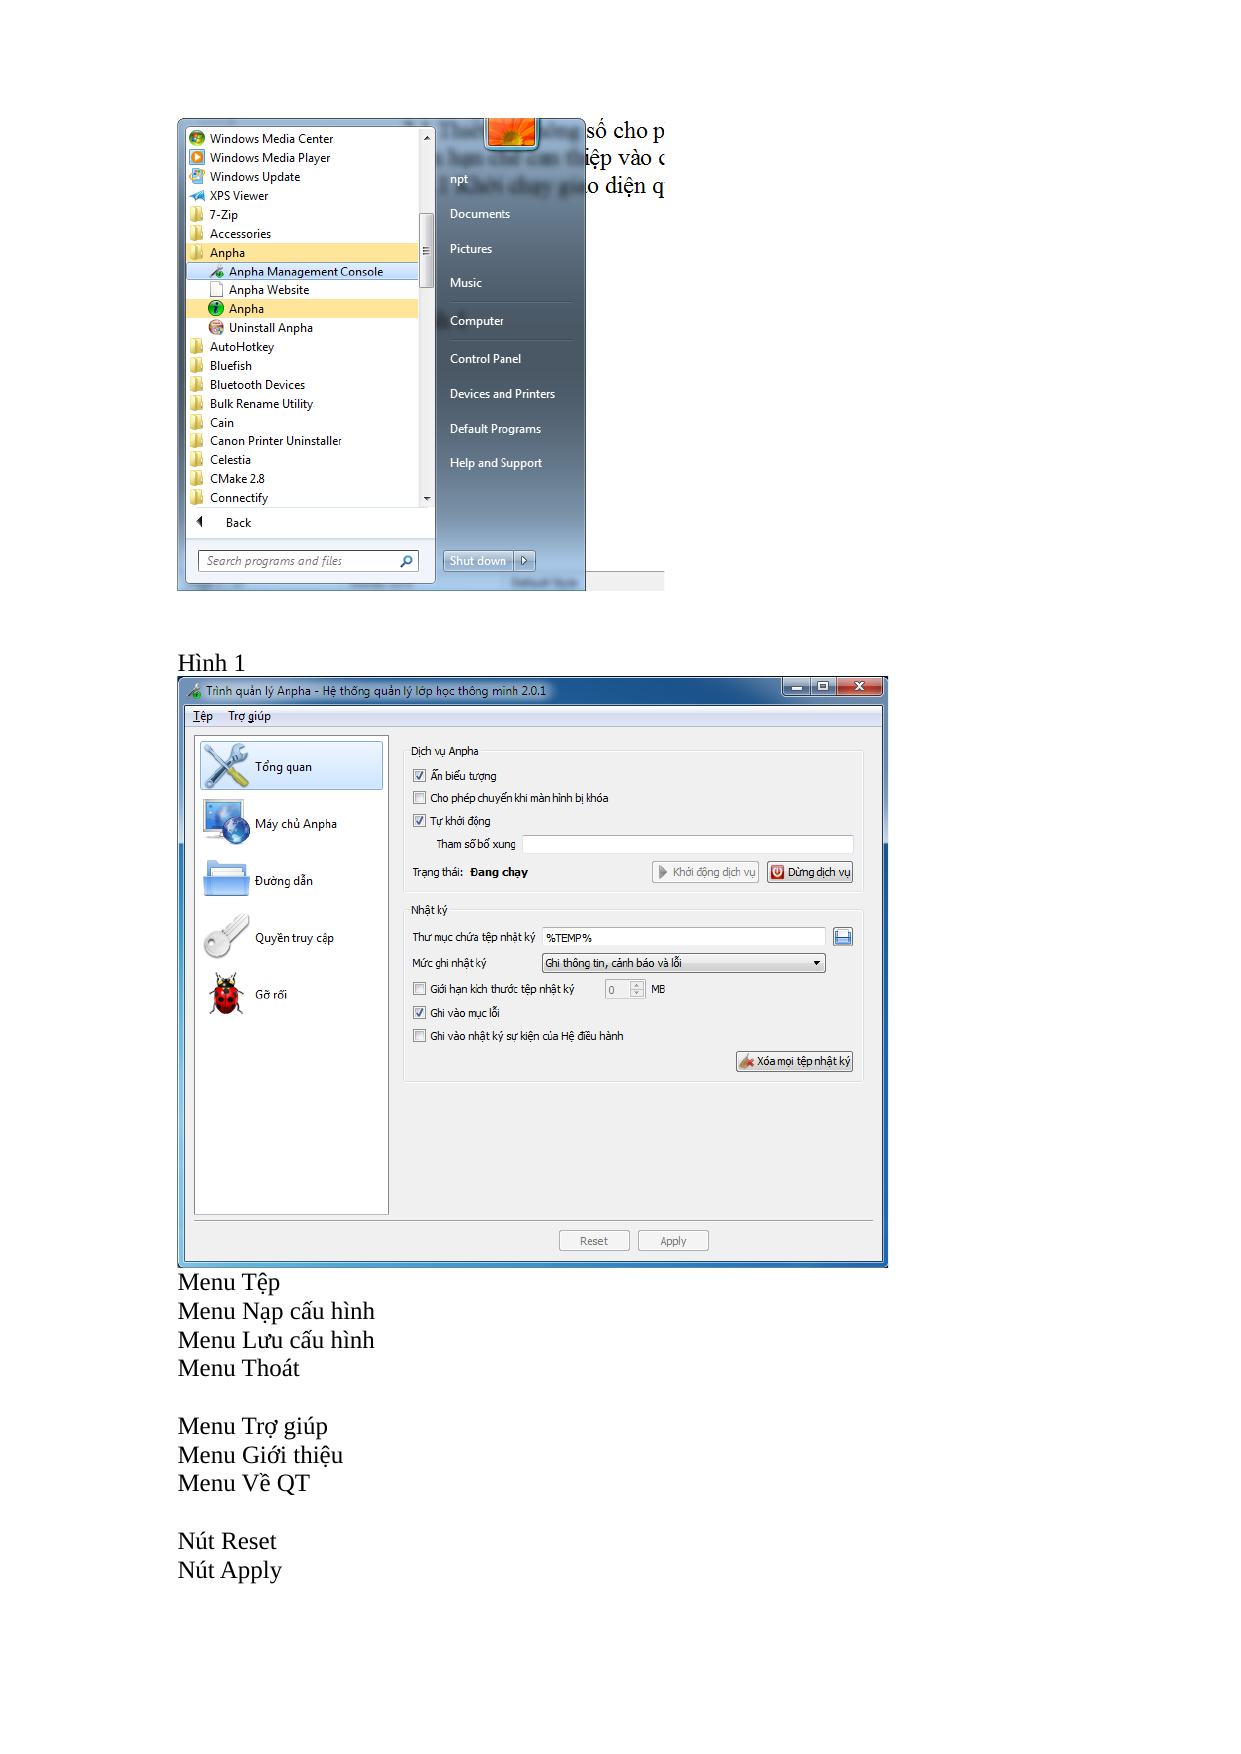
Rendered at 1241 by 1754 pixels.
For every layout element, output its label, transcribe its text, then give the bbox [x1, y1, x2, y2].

picture [177, 676, 889, 1268]
text Menu Giới thiệu [177, 1440, 1122, 1468]
text Menu Lưu cấu hình [177, 1325, 1122, 1353]
text Nút Apply [177, 1555, 1122, 1583]
text Menu Nạp cấu hình [177, 1296, 1122, 1325]
text Hình 1 [177, 648, 1122, 677]
text Menu Thoát [177, 1353, 1122, 1382]
text Menu Trợ giúp [177, 1411, 1122, 1440]
text Nút Reset [177, 1526, 1122, 1555]
picture [177, 118, 665, 591]
text Menu Về QT [177, 1468, 1122, 1497]
text Menu Tệp [177, 1267, 1122, 1296]
